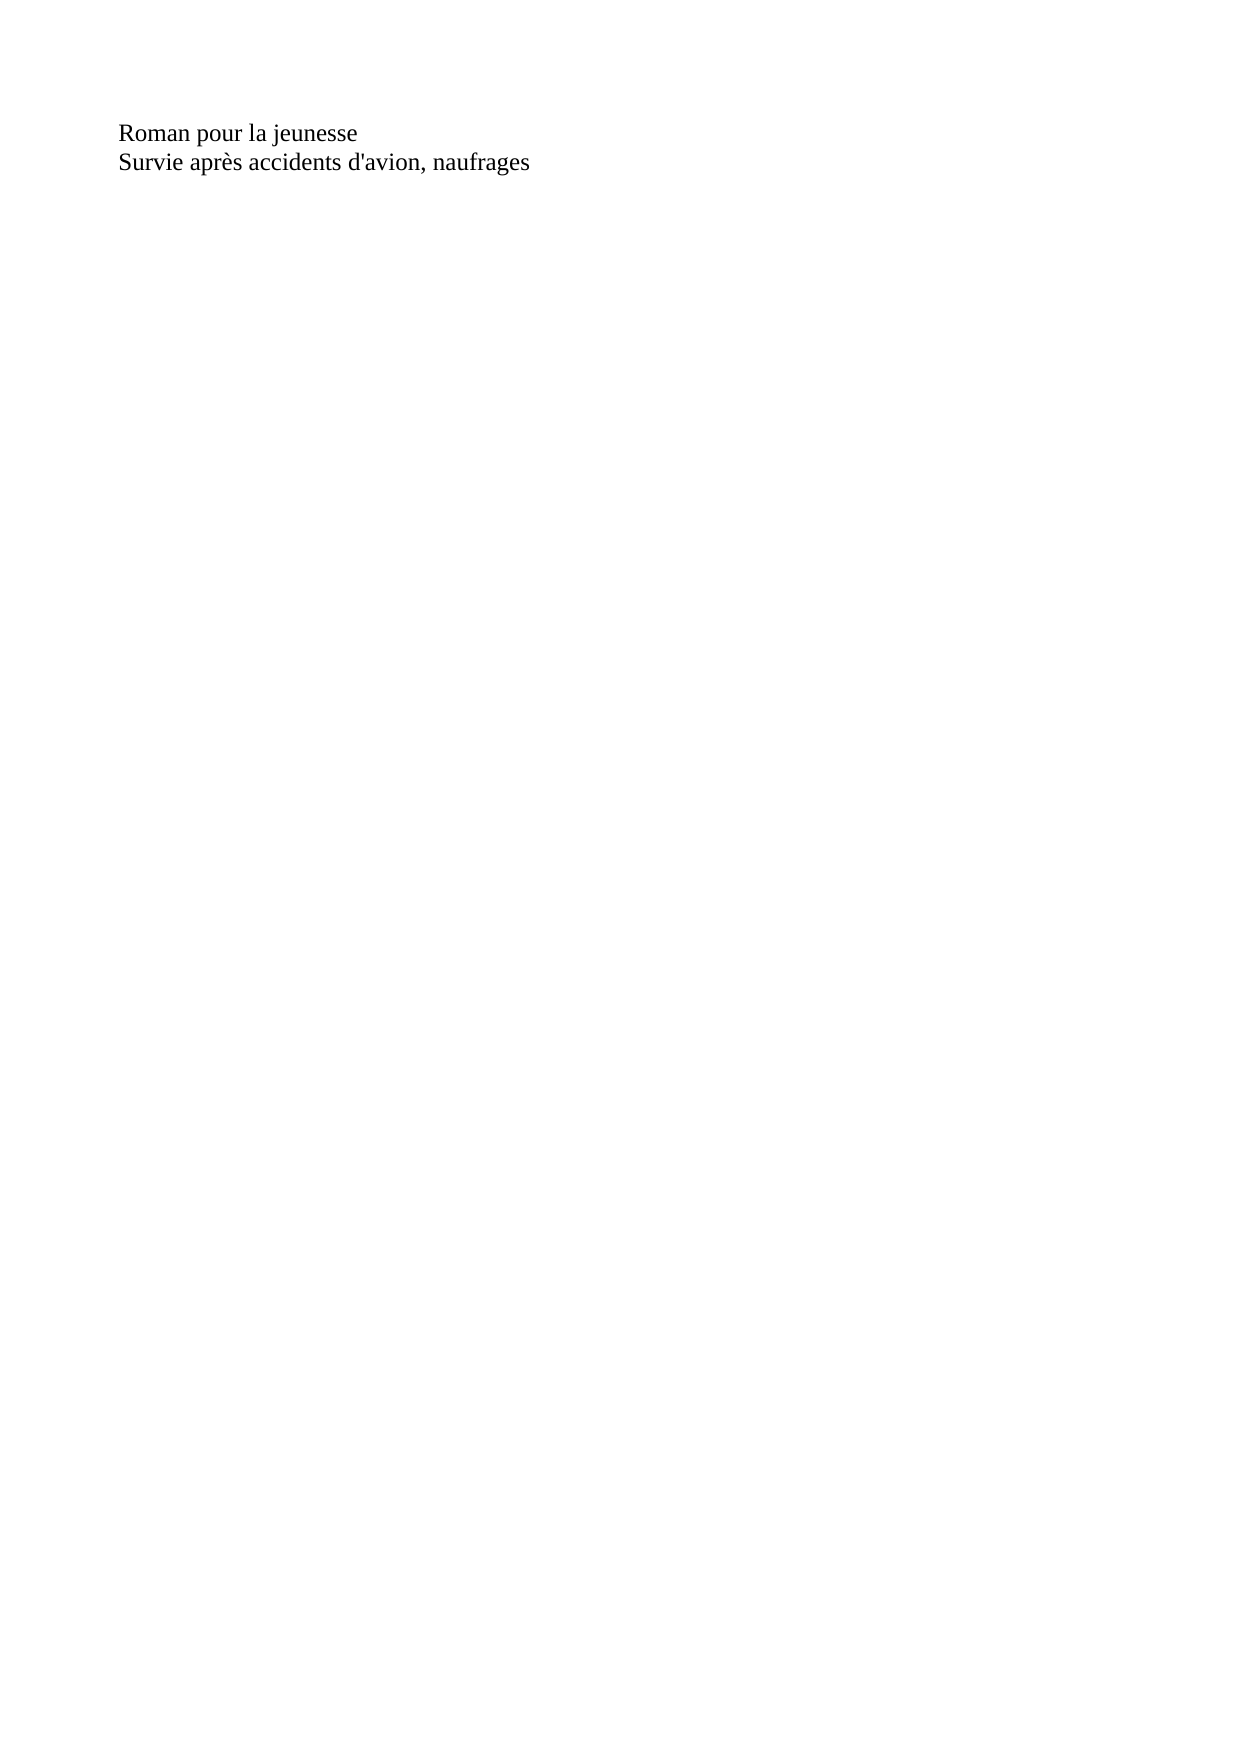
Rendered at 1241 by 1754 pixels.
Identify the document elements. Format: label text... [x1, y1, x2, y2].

text Roman pour la jeunesse [118, 118, 1122, 147]
text Survie après accidents d'avion, naufrages [118, 147, 1122, 176]
